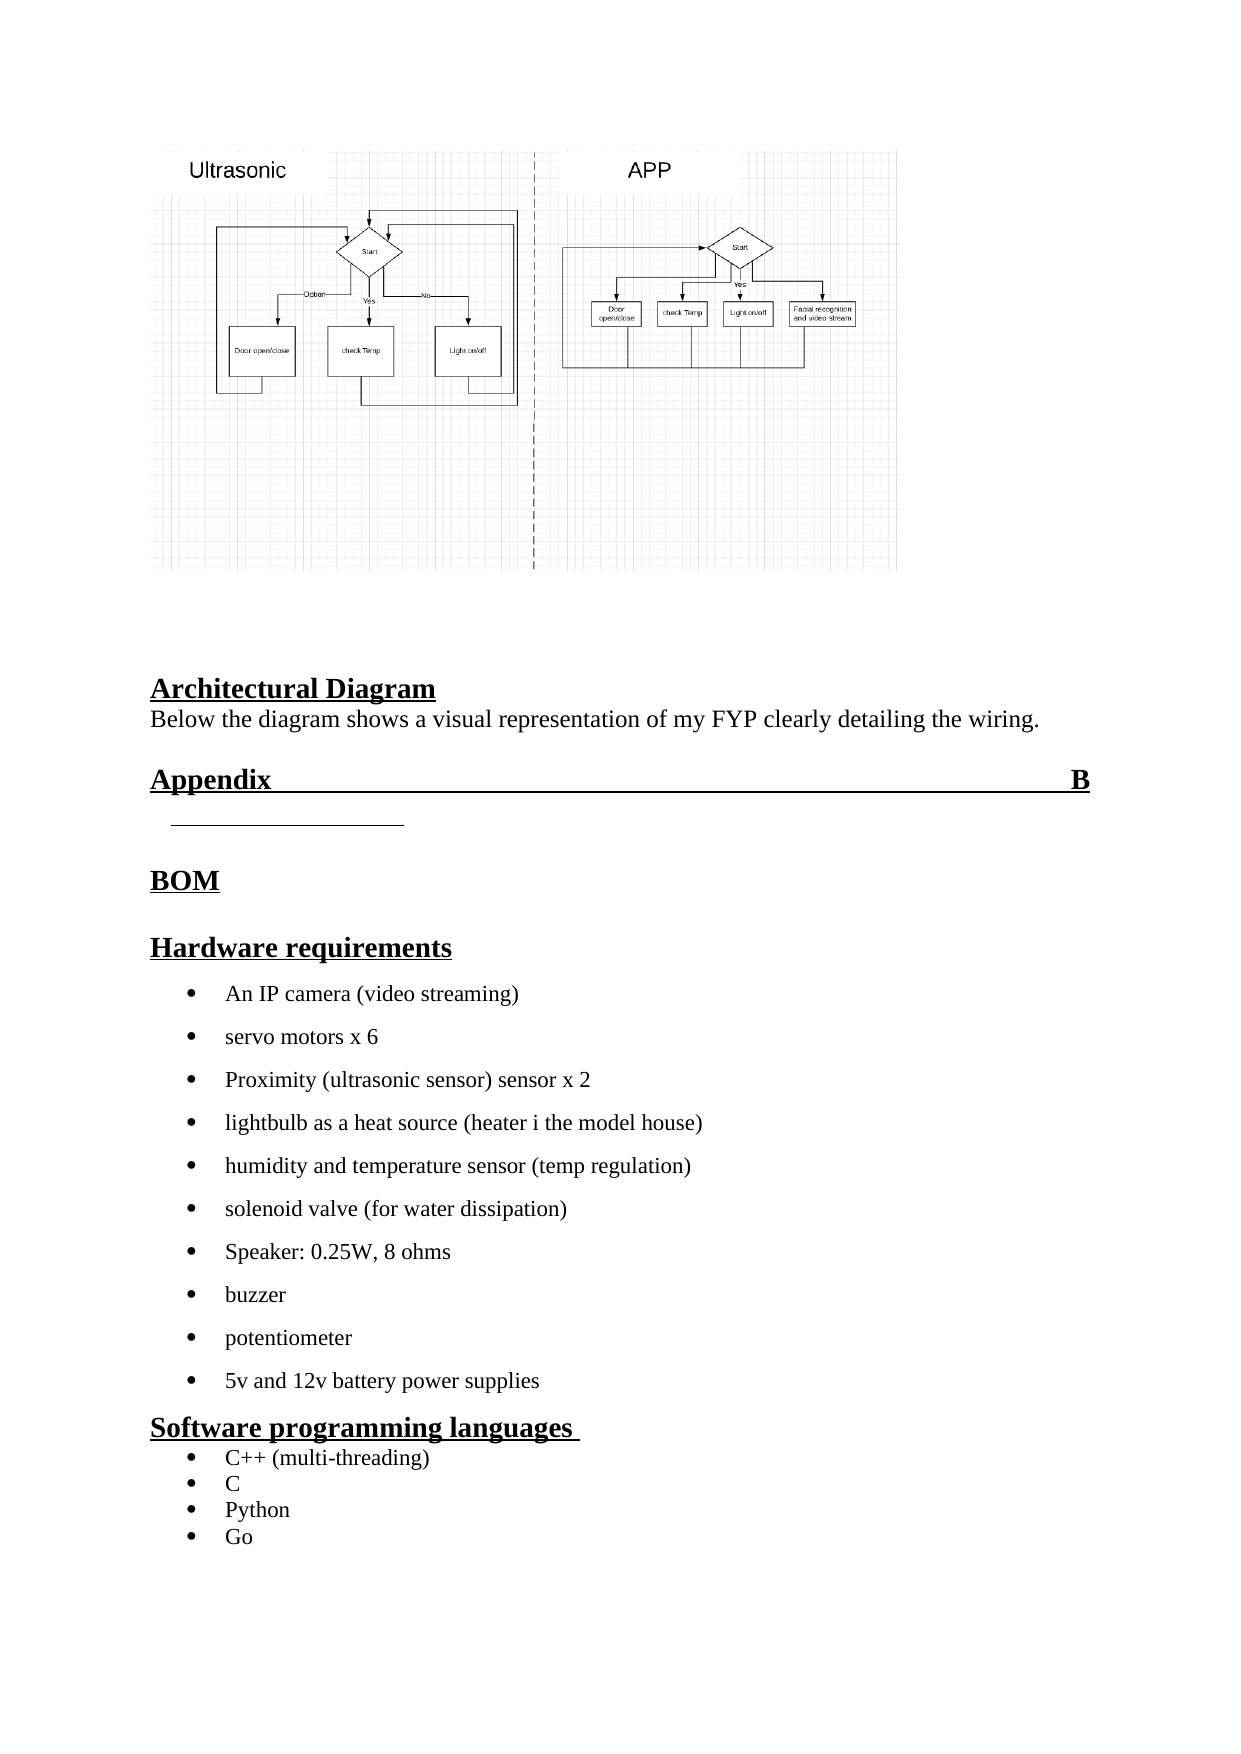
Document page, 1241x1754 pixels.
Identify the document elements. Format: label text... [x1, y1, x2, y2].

text Hardware requirements [150, 930, 1090, 963]
list C [187, 1470, 1090, 1496]
list Python [187, 1496, 1090, 1523]
text Architectural Diagram [150, 671, 1090, 704]
list solenoid valve (for water dissipation) [187, 1195, 1090, 1221]
list Proximity (ultrasonic sensor) sensor x 2 [187, 1066, 1090, 1092]
list buzzer [187, 1281, 1090, 1307]
list Go [187, 1523, 1090, 1549]
list humidity and temperature sensor (temp regulation) [187, 1152, 1090, 1178]
list An IP camera (video streaming) [187, 980, 1090, 1006]
list Speaker: 0.25W, 8 ohms [187, 1238, 1090, 1264]
list servo motors x 6 [187, 1023, 1090, 1049]
text A [150, 793, 1090, 829]
text Software programming languages [150, 1410, 1090, 1444]
text Below the diagram shows a visual representation of my FYP clearly detailing the wiring. [150, 704, 1090, 733]
list C++ (multi-threading) [187, 1444, 1090, 1470]
text Appendix B [150, 762, 1090, 791]
list 5v and 12v battery power supplies [187, 1367, 1090, 1393]
list potentiometer [187, 1324, 1090, 1350]
text BOM [150, 863, 1090, 896]
list lightbulb as a heat source (heater i the model house) [187, 1109, 1090, 1135]
